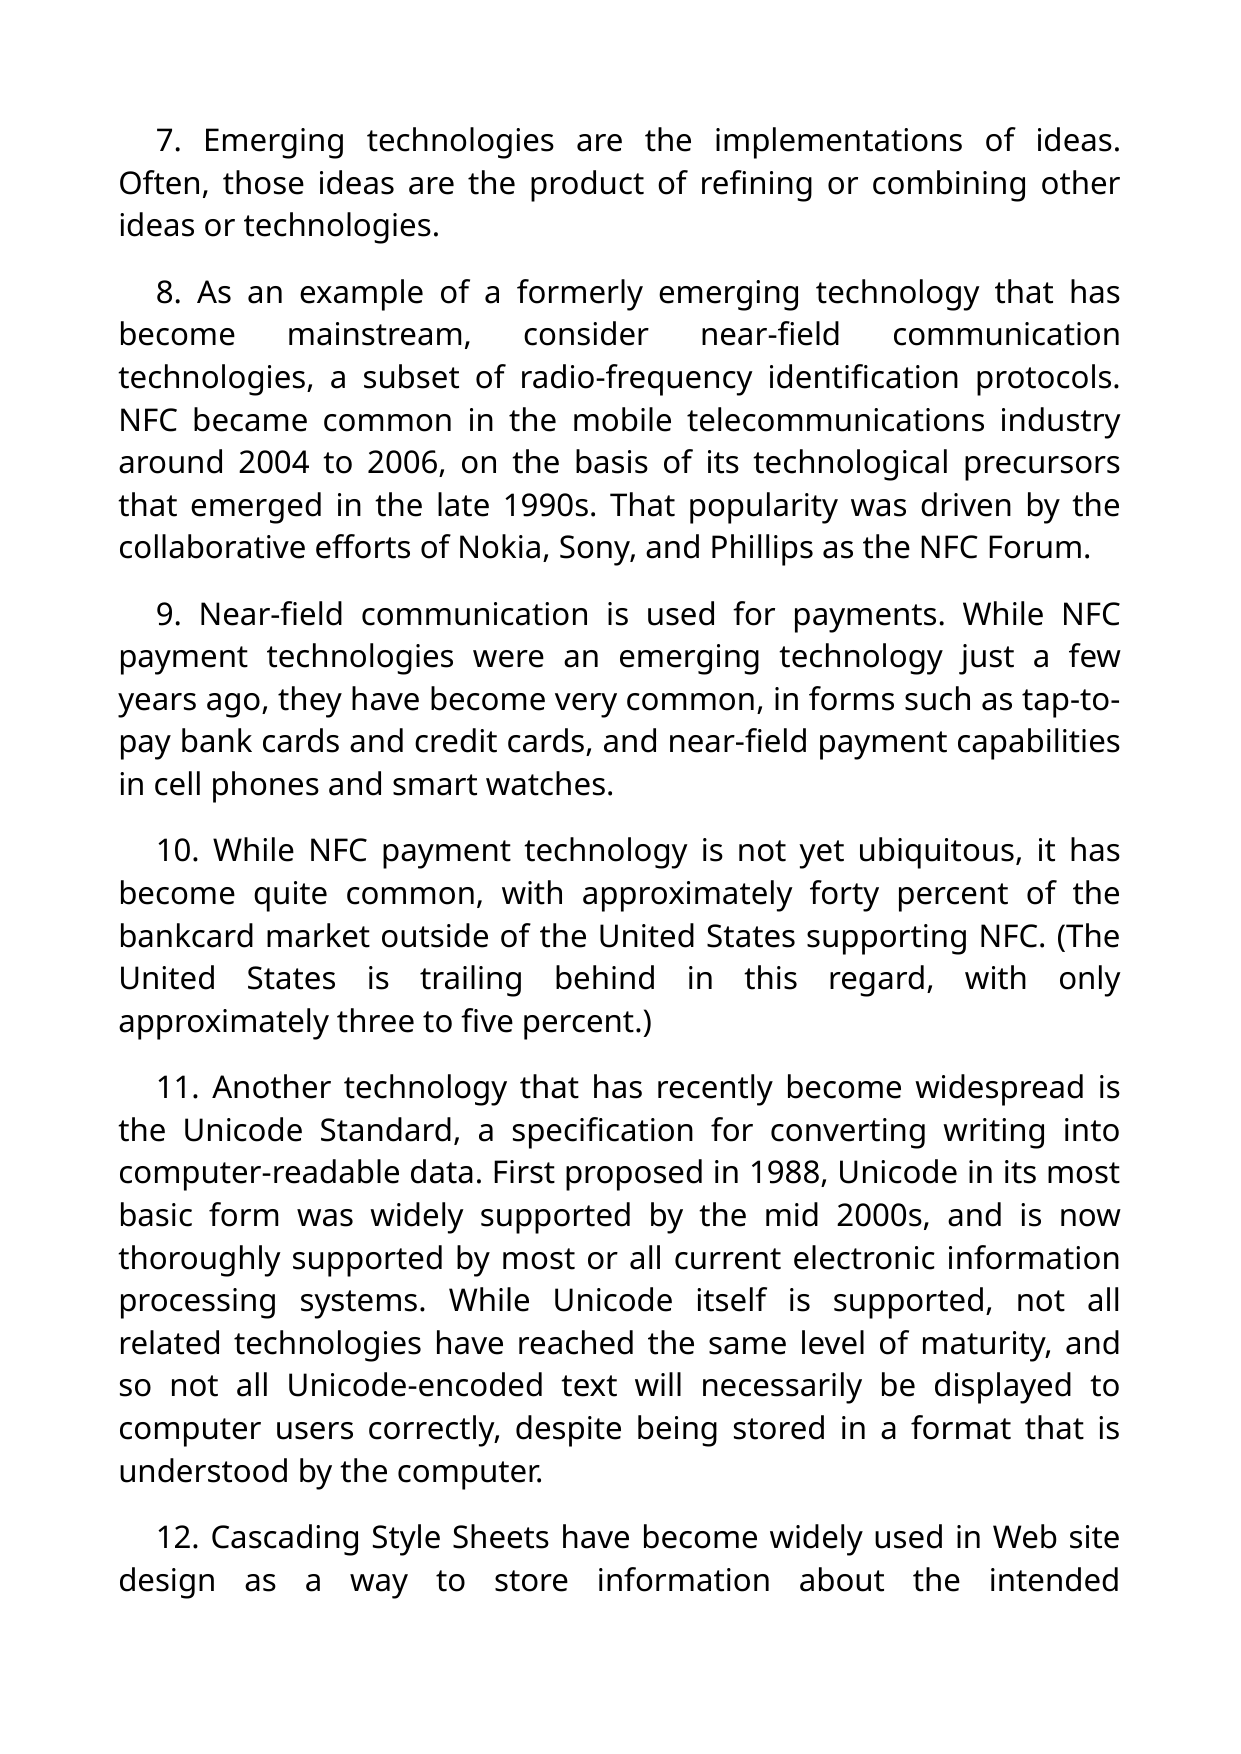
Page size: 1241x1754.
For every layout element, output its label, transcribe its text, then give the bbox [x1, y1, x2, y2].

text 10. While NFC payment technology is not yet ubiquitous, it has become quite common, with approximately forty percent of the bankcard market outside of the United States supporting NFC. (The United States is trailing behind in this regard, with only approximately three to five percent.) [118, 828, 1122, 1041]
text 12. Cascading Style Sheets have become widely used in Web site design as a way to store information about the intended [118, 1515, 1122, 1600]
text 11. Another technology that has recently become widespread is the Unicode Standard, a specification for converting writing into computer-readable data. First proposed in 1988, Unicode in its most basic form was widely supported by the mid 2000s, and is now thoroughly supported by most or all current electronic information processing systems. While Unicode itself is supported, not all related technologies have reached the same level of maturity, and so not all Unicode-encoded text will necessarily be displayed to computer users correctly, despite being stored in a format that is understood by the computer. [118, 1065, 1122, 1491]
text 9. Near-field communication is used for payments. While NFC payment technologies were an emerging technology just a few years ago, they have become very common, in forms such as tap-to-pay bank cards and credit cards, and near-field payment capabilities in cell phones and smart watches. [118, 592, 1122, 805]
text 8. As an example of a formerly emerging technology that has become mainstream, consider near-field communication technologies, a subset of radio-frequency identification protocols. NFC became common in the mobile telecommunications industry around 2004 to 2006, on the basis of its technological precursors that emerged in the late 1990s. That popularity was driven by the collaborative efforts of Nokia, Sony, and Phillips as the NFC Forum. [118, 270, 1122, 568]
text 7. Emerging technologies are the implementations of ideas. Often, those ideas are the product of refining or combining other ideas or technologies. [118, 118, 1122, 246]
